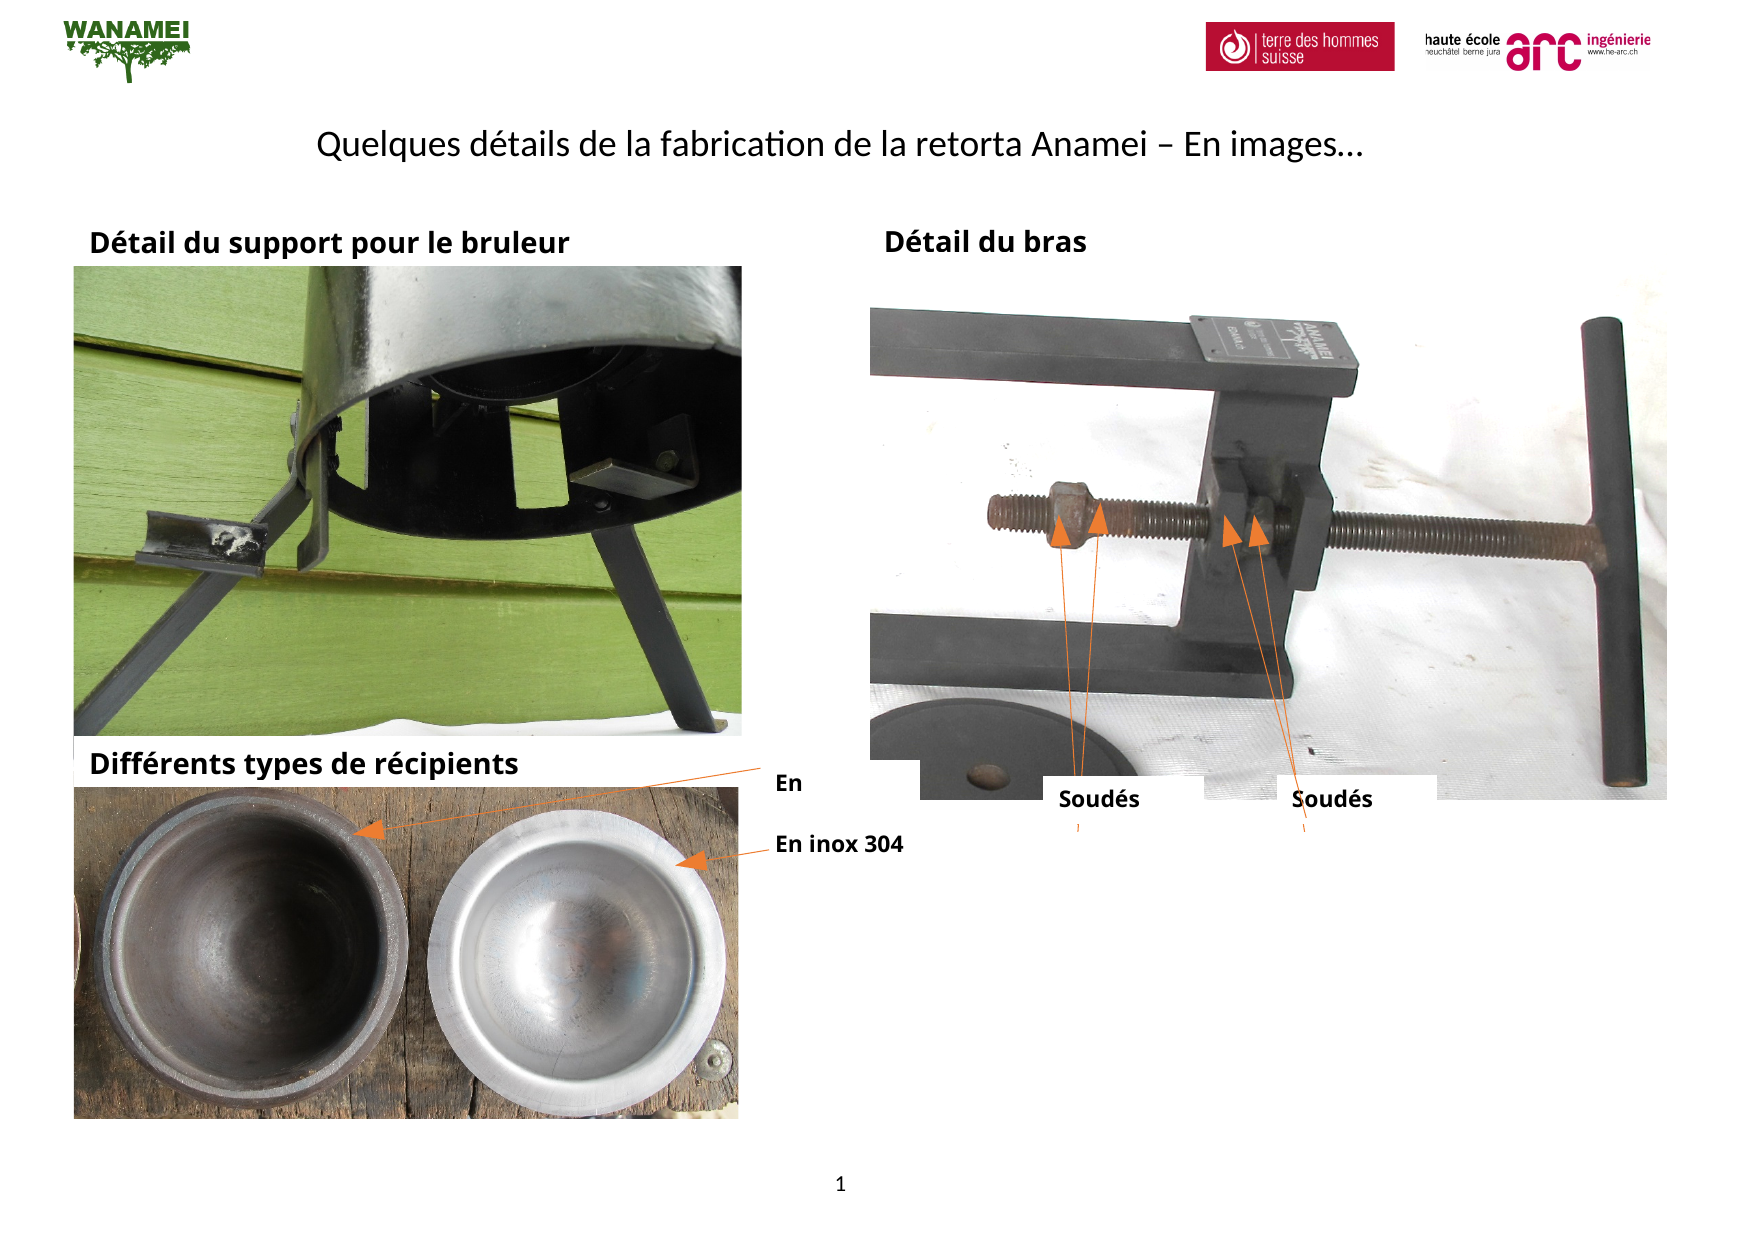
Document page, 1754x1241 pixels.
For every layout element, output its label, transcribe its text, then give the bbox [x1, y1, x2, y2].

text Soudés [1298, 783, 1422, 814]
text Détail du support pour le bruleur [89, 223, 727, 259]
text En aluminium [775, 767, 905, 801]
text Quelques détails de la fabrication de la retorta Anamei – En images… [74, 120, 1606, 166]
text Différents types de récipients [89, 743, 727, 779]
text Détail du bras [883, 222, 1647, 252]
text En inox 304 [775, 828, 905, 859]
text Soudés [1058, 783, 1189, 814]
